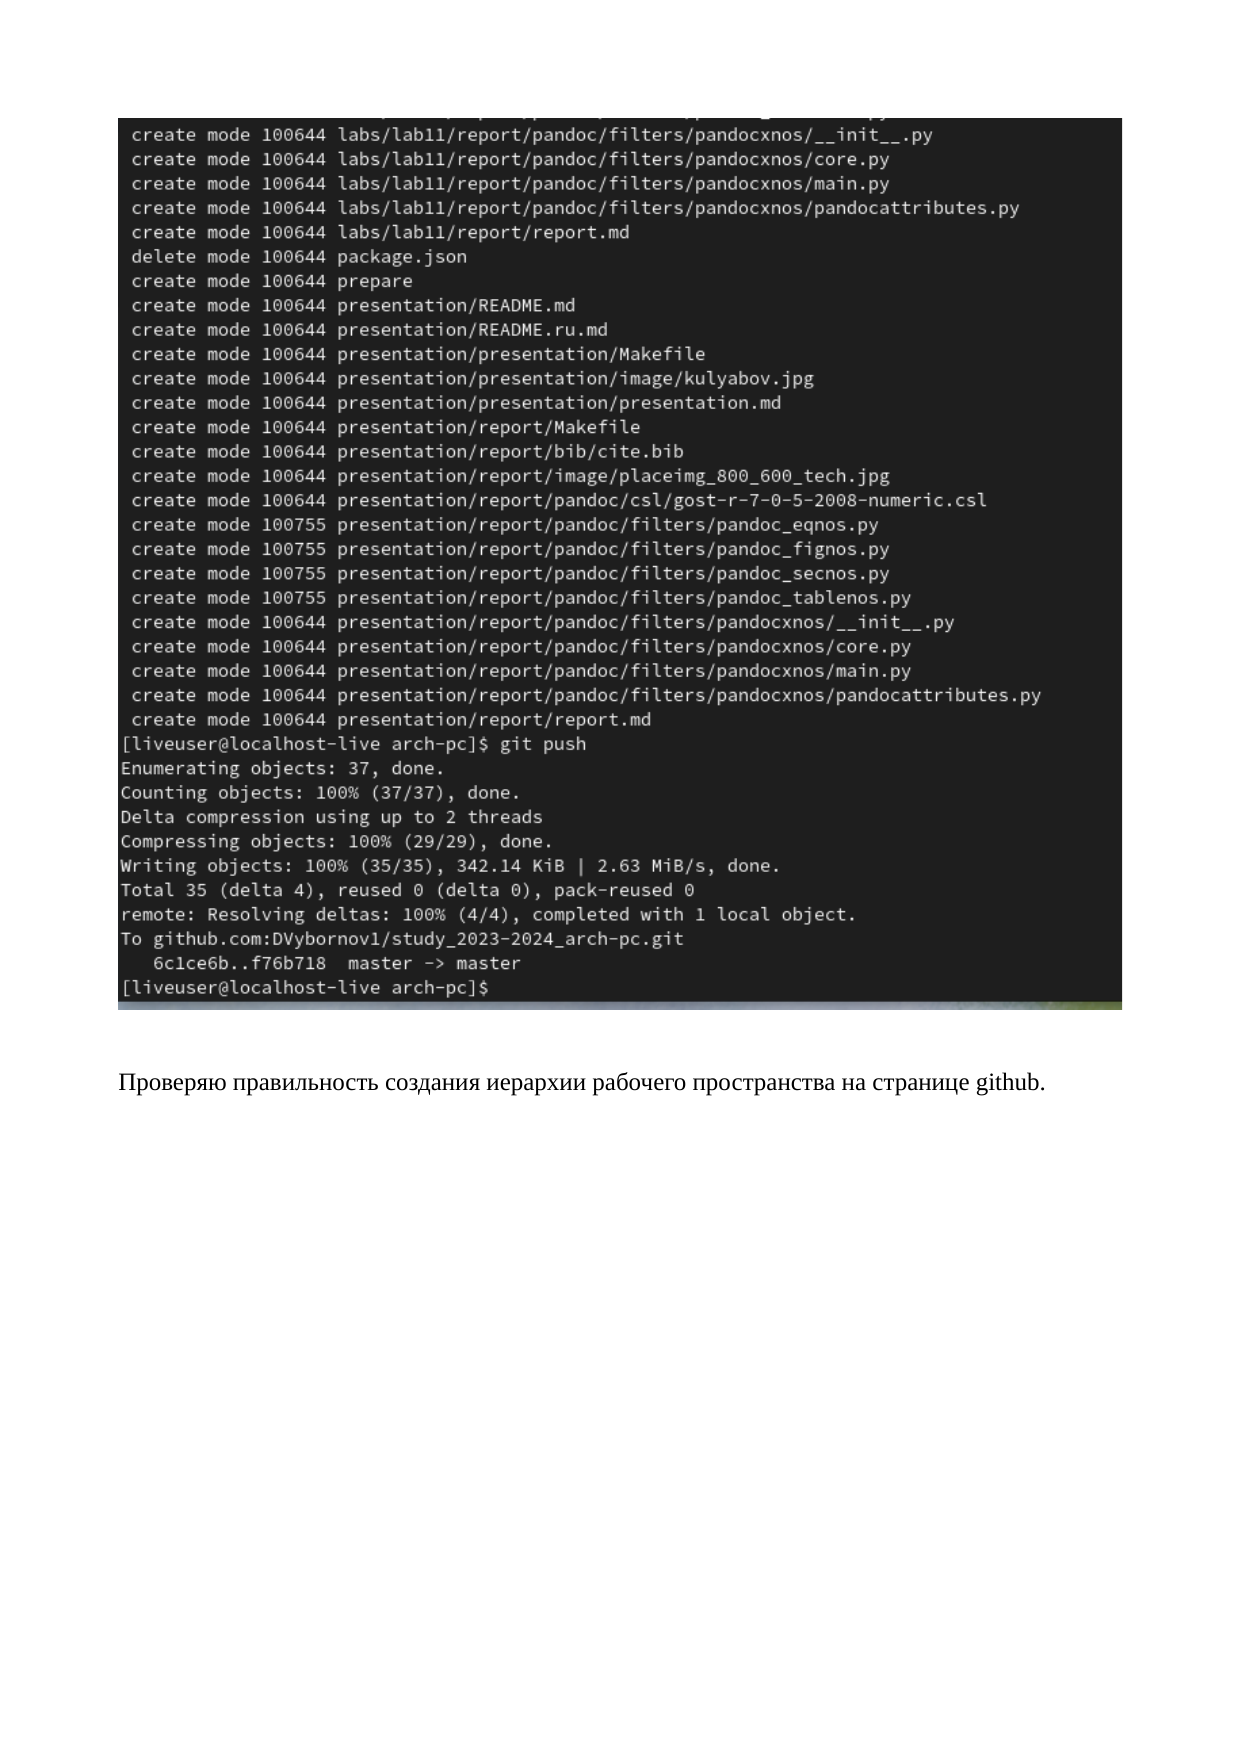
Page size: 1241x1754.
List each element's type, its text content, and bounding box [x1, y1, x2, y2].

text Проверяю правильность создания иерархии рабочего пространства на странице github. [118, 1067, 1122, 1096]
